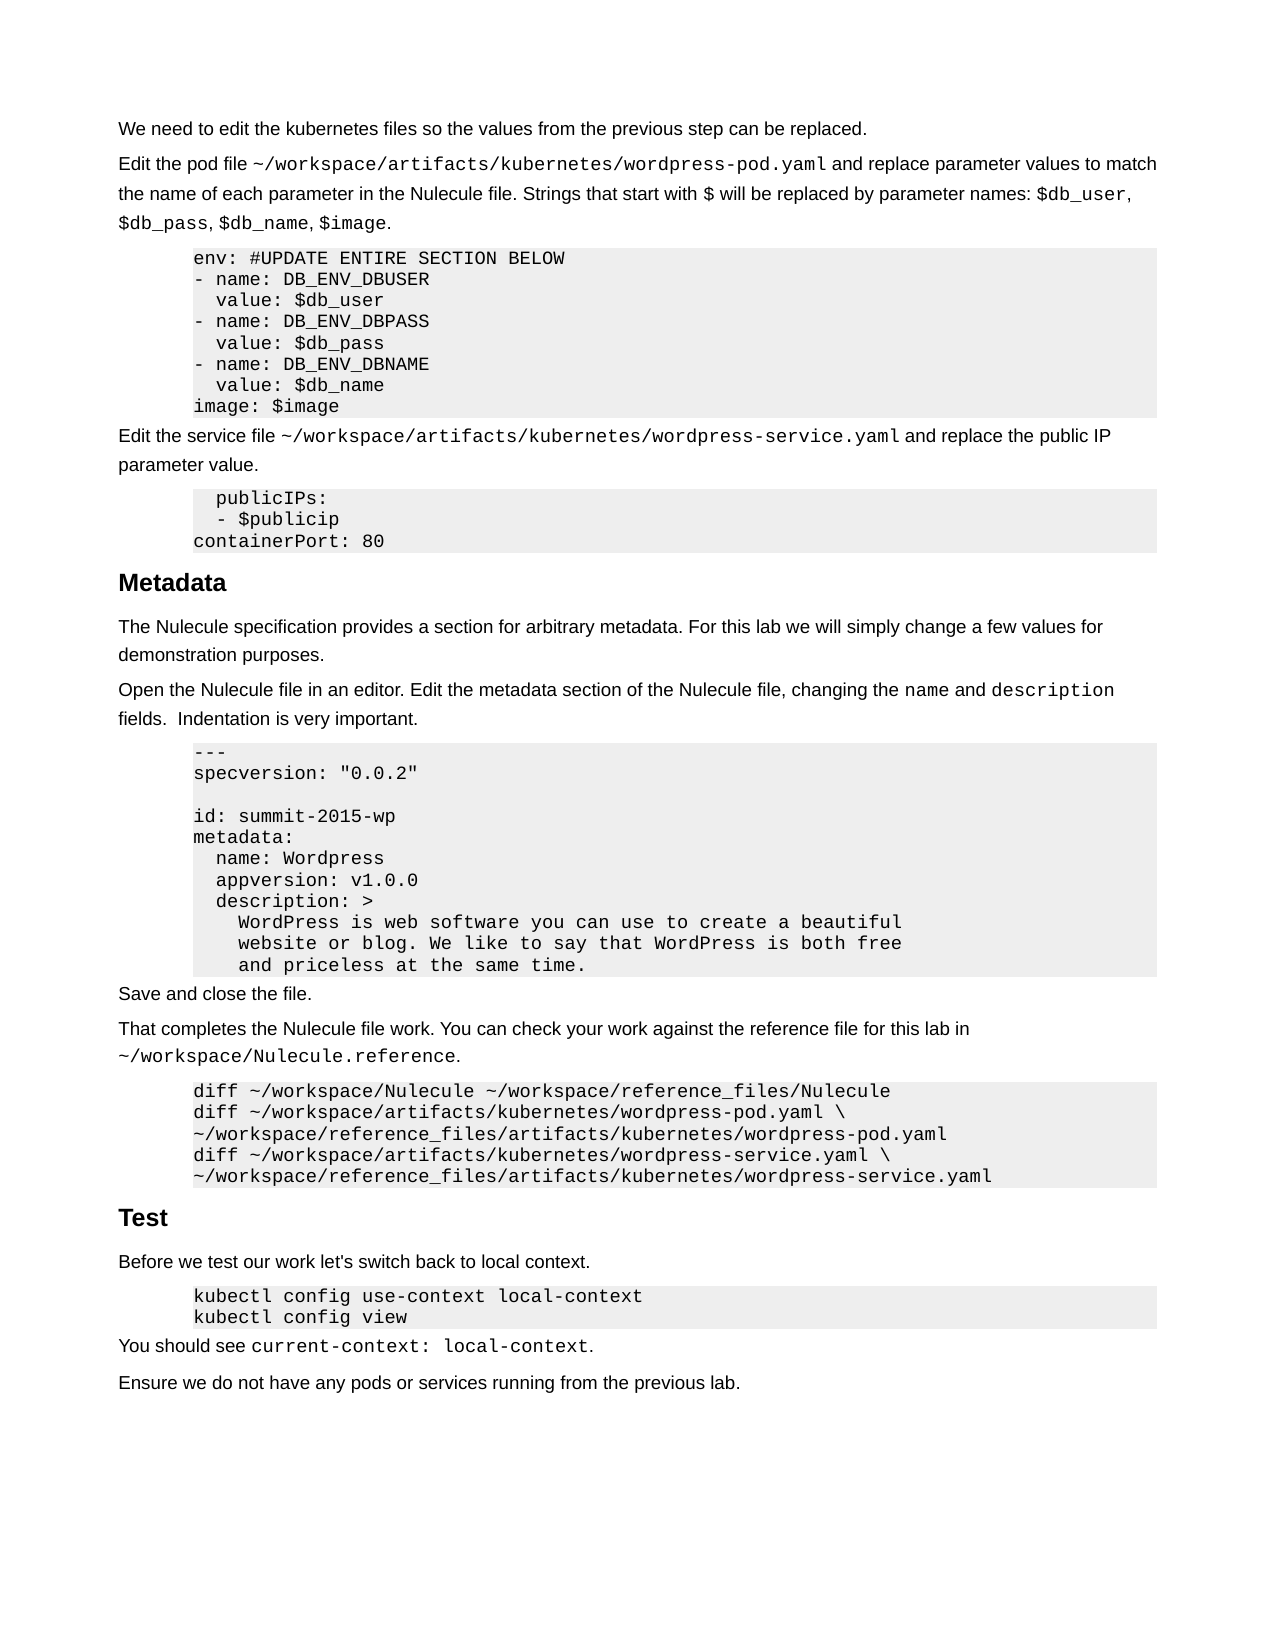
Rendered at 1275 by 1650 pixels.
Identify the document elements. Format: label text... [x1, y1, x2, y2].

text description: > [193, 892, 1157, 913]
text env: #UPDATE ENTIRE SECTION BELOW [193, 248, 1157, 270]
text We need to edit the kubernetes files so the values from the previous step can be replaced. [118, 118, 1157, 140]
text value: $db_name [193, 376, 1157, 397]
text containerPort: 80 [193, 531, 1157, 553]
text and priceless at the same time. [193, 955, 1157, 977]
text id: summit-2015-wp [193, 807, 1157, 828]
text Test [118, 1203, 1157, 1232]
text Open the Nulecule file in an editor. Edit the metadata section of the Nulecule file, changing the name and description fields. Indentation is very important. [118, 678, 1157, 729]
text kubectl config view [193, 1308, 1157, 1329]
text website or blog. We like to say that WordPress is both free [193, 934, 1157, 955]
text Before we test our work let's switch back to local context. [118, 1251, 1157, 1273]
text - name: DB_ENV_DBUSER [193, 270, 1157, 291]
text Edit the pod file ~/workspace/artifacts/kubernetes/wordpress-pod.yaml and replace parameter values to match the name of each parameter in the Nulecule file. Strings that start with $ will be replaced by parameter names: $db_user, $db_pass, $db_name, $image. [118, 153, 1157, 235]
text You should see current-context: local-context. [118, 1335, 1157, 1358]
text - $publicip [193, 510, 1157, 531]
text value: $db_user [193, 291, 1157, 312]
text Edit the service file ~/workspace/artifacts/kubernetes/wordpress-service.yaml and replace the public IP parameter value. [118, 424, 1157, 475]
text specversion: "0.0.2" [193, 764, 1157, 785]
text - name: DB_ENV_DBNAME [193, 355, 1157, 376]
text kubectl config use-context local-context [193, 1286, 1157, 1308]
text publicIPs: [193, 489, 1157, 510]
text value: $db_pass [193, 333, 1157, 355]
text WordPress is web software you can use to create a beautiful [193, 913, 1157, 934]
text metadata: [193, 828, 1157, 849]
text --- [193, 743, 1157, 764]
text diff ~/workspace/artifacts/kubernetes/wordpress-service.yaml \ ~/workspace/reference_files/artifacts/kubernetes/wordpress-service.yaml [193, 1146, 1157, 1188]
text Save and close the file. [118, 983, 1157, 1004]
text Ensure we do not have any pods or services running from the previous lab. [118, 1372, 1157, 1393]
text diff ~/workspace/Nulecule ~/workspace/reference_files/Nulecule [193, 1082, 1157, 1103]
text That completes the Nulecule file work. You can check your work against the reference file for this lab in ~/workspace/Nulecule.reference. [118, 1018, 1157, 1068]
text name: Wordpress [193, 849, 1157, 870]
text appversion: v1.0.0 [193, 870, 1157, 892]
text diff ~/workspace/artifacts/kubernetes/wordpress-pod.yaml \ ~/workspace/reference_files/artifacts/kubernetes/wordpress-pod.yaml [193, 1103, 1157, 1146]
text The Nulecule specification provides a section for arbitrary metadata. For this lab we will simply change a few values for demonstration purposes. [118, 616, 1157, 665]
text image: $image [193, 397, 1157, 418]
text Metadata [118, 568, 1157, 596]
text - name: DB_ENV_DBPASS [193, 312, 1157, 333]
